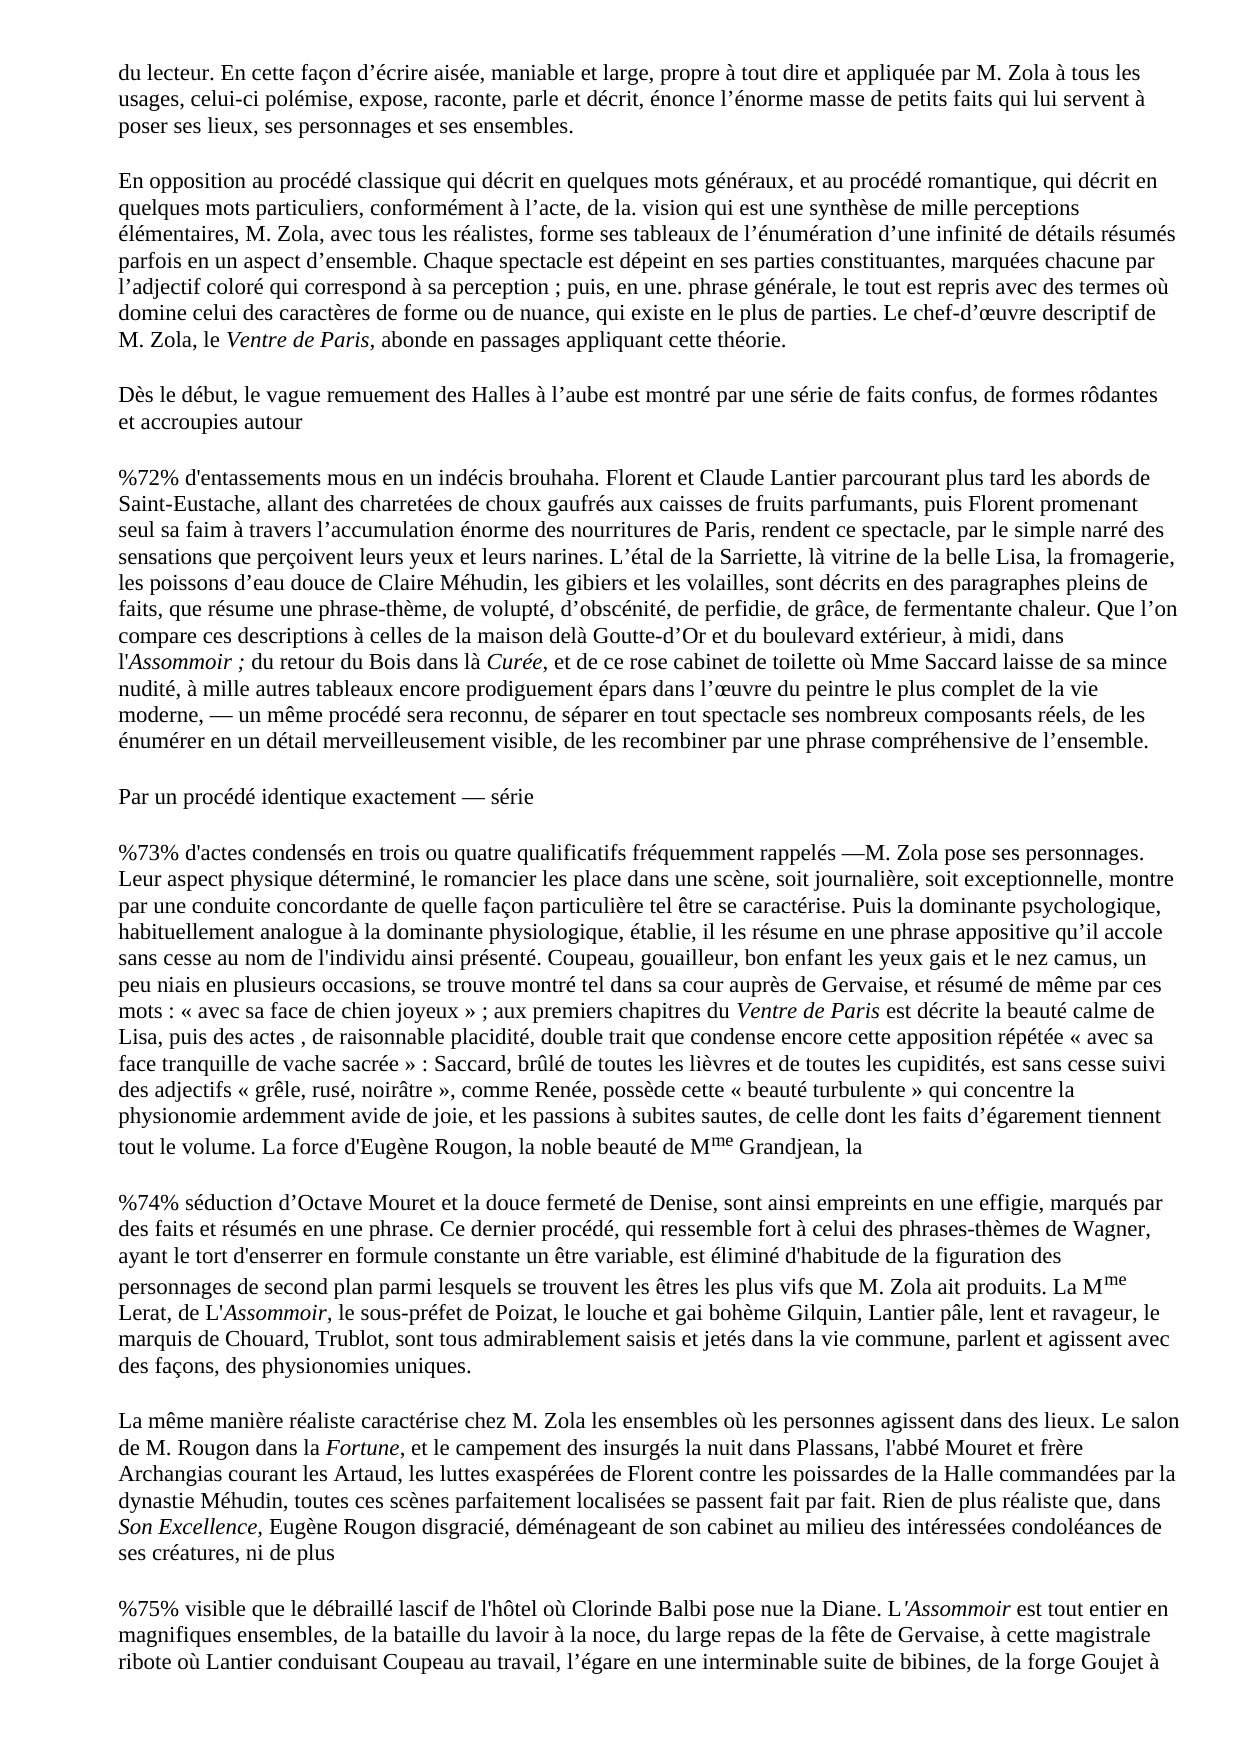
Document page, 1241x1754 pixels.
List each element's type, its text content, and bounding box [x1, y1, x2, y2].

text %72% d'entassements mous en un indécis brouhaha. Florent et Claude Lantier parcourant plus tard les abords de Saint-Eustache, allant des charretées de choux gaufrés aux caisses de fruits parfumants, puis Florent promenant seul sa faim à travers l’accumulation énorme des nourritures de Paris, rendent ce spectacle, par le simple narré des sensations que perçoivent leurs yeux et leurs narines. L’étal de la Sarriette, là vitrine de la belle Lisa, la fromagerie, les poissons d’eau douce de Claire Méhudin, les gibiers et les volailles, sont décrits en des paragraphes pleins de faits, que résume une phrase-thème, de volupté, d’obscénité, de perfidie, de grâce, de fermentante chaleur. Que l’on compare ces descriptions à celles de la maison delà Goutte-d’Or et du boulevard extérieur, à midi, dans l'Assommoir ; du retour du Bois dans là Curée, et de ce rose cabinet de toilette où Mme Saccard laisse de sa mince nudité, à mille autres tableaux encore prodiguement épars dans l’œuvre du peintre le plus complet de la vie moderne, — un même procédé sera reconnu, de séparer en tout spectacle ses nombreux composants réels, de les énumérer en un détail merveilleusement visible, de les recombiner par une phrase compréhensive de l’ensemble. [118, 464, 1181, 754]
text En opposition au procédé classique qui décrit en quelques mots généraux, et au procédé romantique, qui décrit en quelques mots particuliers, conformément à l’acte, de la. vision qui est une synthèse de mille perceptions élémentaires, M. Zola, avec tous les réalistes, forme ses tableaux de l’énumération d’une infinité de détails résumés parfois en un aspect d’ensemble. Chaque spectacle est dépeint en ses parties constituantes, marquées chacune par l’adjectif coloré qui correspond à sa perception ; puis, en une. phrase générale, le tout est repris avec des termes où domine celui des caractères de forme ou de nuance, qui existe en le plus de parties. Le chef-d’œuvre descriptif de M. Zola, le Ventre de Paris, abonde en passages appliquant cette théorie. [118, 168, 1181, 352]
text La même manière réaliste caractérise chez M. Zola les ensembles où les personnes agissent dans des lieux. Le salon de M. Rougon dans la Fortune, et le campement des insurgés la nuit dans Plassans, l'abbé Mouret et frère Archangias courant les Artaud, les luttes exaspérées de Florent contre les poissardes de la Halle commandées par la dynastie Méhudin, toutes ces scènes parfaitement localisées se passent fait par fait. Rien de plus réaliste que, dans Son Excellence, Eugène Rougon disgracié, déménageant de son cabinet au milieu des intéressées condoléances de ses créatures, ni de plus [118, 1408, 1181, 1566]
text du lecteur. En cette façon d’écrire aisée, maniable et large, propre à tout dire et appliquée par M. Zola à tous les usages, celui-ci polémise, expose, raconte, parle et décrit, énonce l’énorme masse de petits faits qui lui servent à poser ses lieux, ses personnages et ses ensembles. [118, 59, 1181, 138]
text Dès le début, le vague remuement des Halles à l’aube est montré par une série de faits confus, de formes rôdantes et accroupies autour [118, 382, 1181, 434]
text %73% d'actes condensés en trois ou quatre qualificatifs fréquemment rappelés —M. Zola pose ses personnages. Leur aspect physique déterminé, le romancier les place dans une scène, soit journalière, soit exceptionnelle, montre par une conduite concordante de quelle façon particulière tel être se caractérise. Puis la dominante psychologique, habituellement analogue à la dominante physiologique, établie, il les résume en une phrase appositive qu’il accole sans cesse au nom de l'individu ainsi présenté. Coupeau, gouailleur, bon enfant les yeux gais et le nez camus, un peu niais en plusieurs occasions, se trouve montré tel dans sa cour auprès de Gervaise, et résumé de même par ces mots : « avec sa face de chien joyeux » ; aux premiers chapitres du Ventre de Paris est décrite la beauté calme de Lisa, puis des actes , de raisonnable placidité, double trait que condense encore cette apposition répétée « avec sa face tranquille de vache sacrée » : Saccard, brûlé de toutes les lièvres et de toutes les cupidités, est sans cesse suivi des adjectifs « grêle, rusé, noirâtre », comme Renée, possède cette « beauté turbulente » qui concentre la physionomie ardemment avide de joie, et les passions à subites sautes, de celle dont les faits d’égarement tiennent tout le volume. La force d'Eugène Rougon, la noble beauté de Mme Grandjean, la [118, 839, 1181, 1160]
text %74% séduction d’Octave Mouret et la douce fermeté de Denise, sont ainsi empreints en une effigie, marqués par des faits et résumés en une phrase. Ce dernier procédé, qui ressemble fort à celui des phrases-thèmes de Wagner, ayant le tort d'enserrer en formule constante un être variable, est éliminé d'habitude de la figuration des personnages de second plan parmi lesquels se trouvent les êtres les plus vifs que M. Zola ait produits. La Mme Lerat, de L'Assommoir, le sous-préfet de Poizat, le louche et gai bohème Gilquin, Lantier pâle, lent et ravageur, le marquis de Chouard, Trublot, sont tous admirablement saisis et jetés dans la vie commune, parlent et agissent avec des façons, des physionomies uniques. [118, 1189, 1181, 1378]
text Par un procédé identique exactement — série [118, 783, 1181, 809]
text %75% visible que le débraillé lascif de l'hôtel où Clorinde Balbi pose nue la Diane. L'Assommoir est tout entier en magnifiques ensembles, de la bataille du lavoir à la noce, du large repas de la fête de Gervaise, à cette magistrale ribote où Lantier conduisant Coupeau au travail, l’égare en une interminable suite de bibines, de la forge Goujet à [118, 1595, 1181, 1674]
